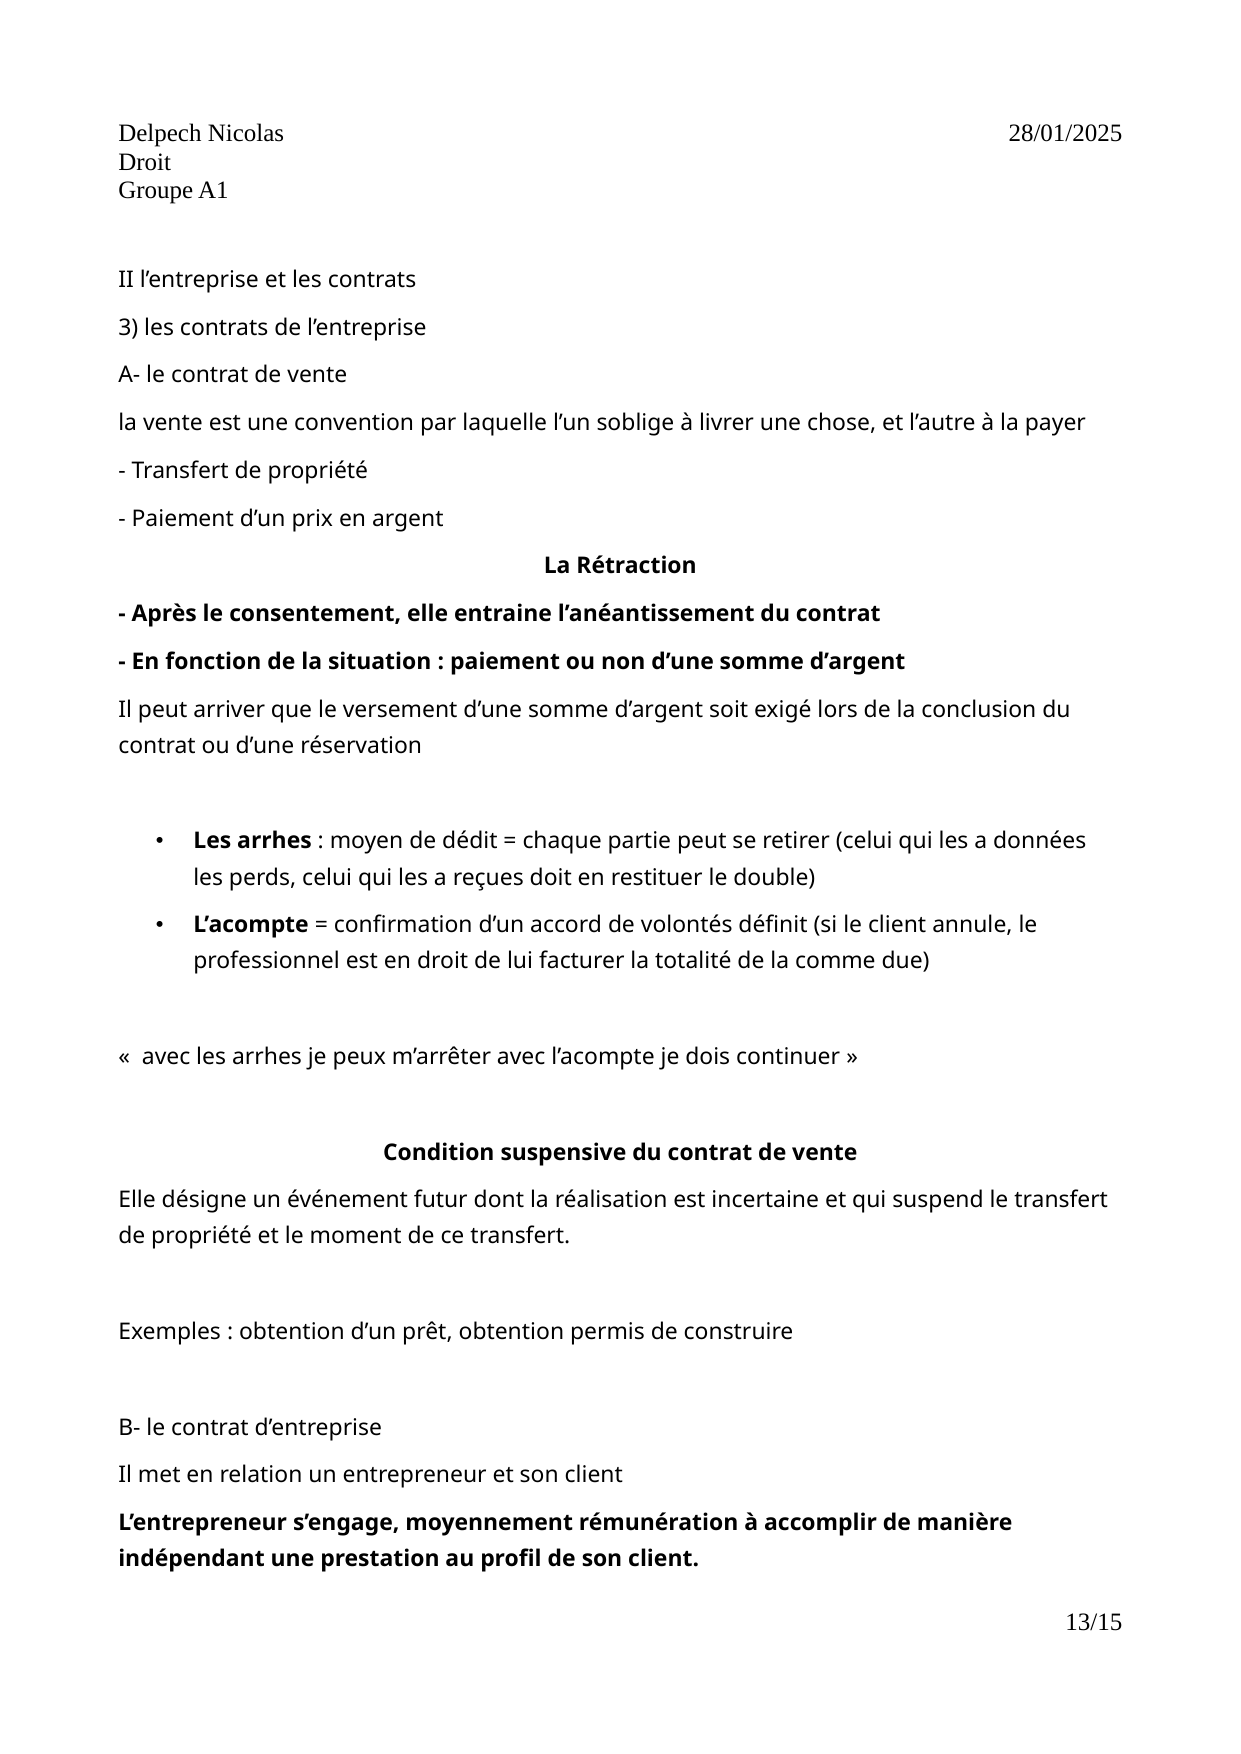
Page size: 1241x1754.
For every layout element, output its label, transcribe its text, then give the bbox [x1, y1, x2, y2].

text - Transfert de propriété [118, 454, 1122, 485]
text L’entrepreneur s’engage, moyennement rémunération à accomplir de manière indépendant une prestation au profil de son client. [118, 1506, 1122, 1573]
text Il met en relation un entrepreneur et son client [118, 1458, 1122, 1489]
text la vente est une convention par laquelle l’un soblige à livrer une chose, et l’autre à la payer [118, 406, 1122, 437]
list Les arrhes : moyen de dédit = chaque partie peut se retirer (celui qui les a données les perds, celui qui les a reçues doit en restituer le double) [156, 824, 1122, 892]
text 3) les contrats de l’entreprise [118, 310, 1122, 342]
text A- le contrat de vente [118, 358, 1122, 389]
text « avec les arrhes je peux m’arrêter avec l’acompte je dois continuer » [118, 1040, 1122, 1071]
text Condition suspensive du contrat de vente [118, 1135, 1122, 1167]
text Exemples : obtention d’un prêt, obtention permis de construire [118, 1315, 1122, 1346]
text La Rétraction [118, 549, 1122, 581]
list L’acompte = confirmation d’un accord de volontés définit (si le client annule, le professionnel est en droit de lui facturer la totalité de la comme due) [156, 908, 1122, 975]
text Il peut arriver que le versement d’une somme d’argent soit exigé lors de la conclusion du contrat ou d’une réservation [118, 693, 1122, 760]
text - Paiement d’un prix en argent [118, 502, 1122, 533]
text II l’entreprise et les contrats [118, 263, 1122, 294]
text - Après le consentement, elle entraine l’anéantissement du contrat [118, 597, 1122, 628]
text B- le contrat d’entreprise [118, 1410, 1122, 1442]
text Elle désigne un événement futur dont la réalisation est incertaine et qui suspend le transfert de propriété et le moment de ce transfert. [118, 1183, 1122, 1250]
text - En fonction de la situation : paiement ou non d’une somme d’argent [118, 645, 1122, 676]
